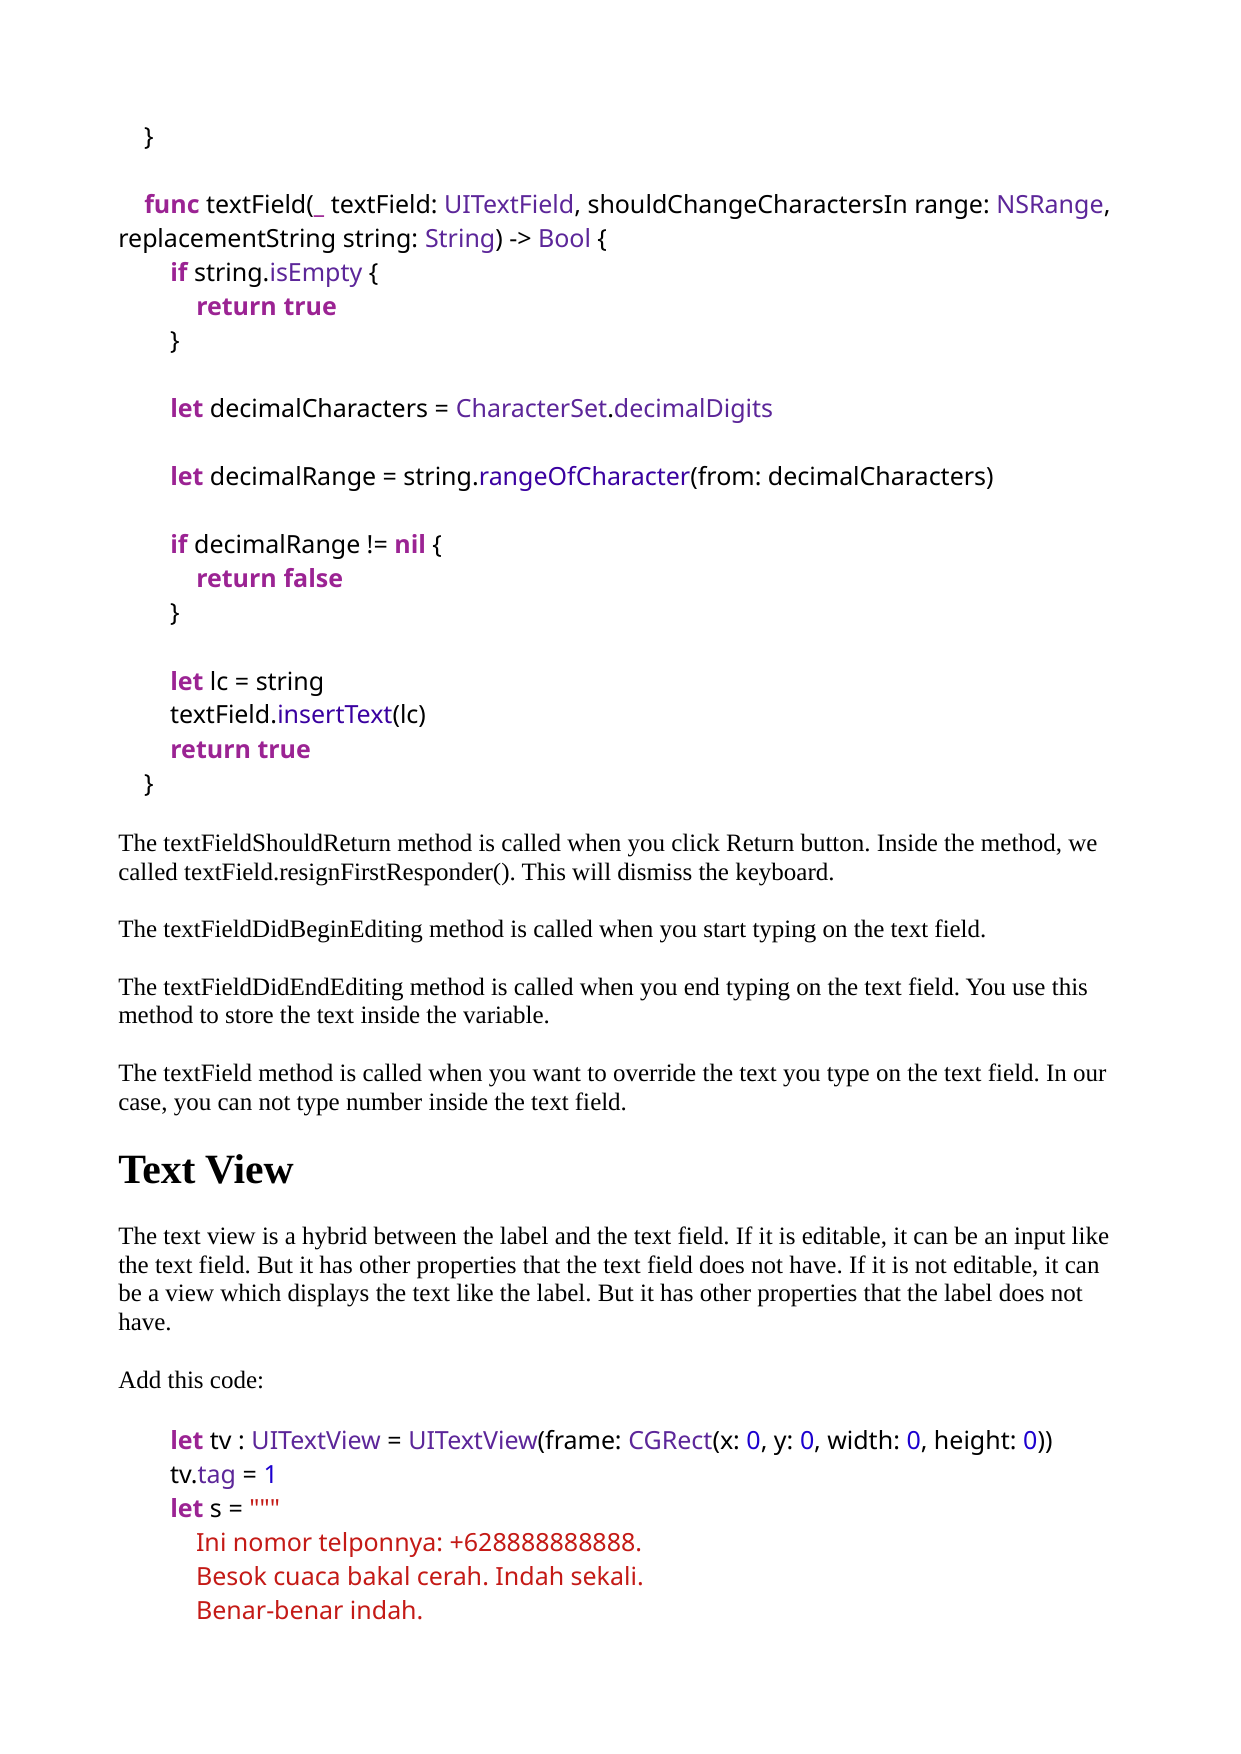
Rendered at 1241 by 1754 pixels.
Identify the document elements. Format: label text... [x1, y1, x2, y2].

text if decimalRange != nil { [118, 527, 1122, 561]
text let lc = string [118, 663, 1122, 697]
text let decimalCharacters = CharacterSet.decimalDigits [118, 391, 1122, 425]
text The textField method is called when you want to override the text you type on the text field. In our case, you can not type number inside the text field. [118, 1058, 1122, 1116]
text return true [118, 731, 1122, 765]
text The textFieldDidBeginEditing method is called when you start typing on the text field. [118, 914, 1122, 943]
text let decimalRange = string.rangeOfCharacter(from: decimalCharacters) [118, 459, 1122, 493]
text Benar-benar indah. [118, 1593, 1122, 1627]
text tv.tag = 1 [118, 1456, 1122, 1490]
text The textFieldShouldReturn method is called when you click Return button. Inside the method, we called textField.resignFirstResponder(). This will dismiss the keyboard. [118, 828, 1122, 886]
text Add this code: [118, 1365, 1122, 1393]
text let tv : UITextView = UITextView(frame: CGRect(x: 0, y: 0, width: 0, height: 0)) [118, 1422, 1122, 1456]
text if string.isEmpty { [118, 254, 1122, 288]
text Ini nomor telponnya: +628888888888. [118, 1524, 1122, 1558]
text The textFieldDidEndEditing method is called when you end typing on the text field. You use this method to store the text inside the variable. [118, 972, 1122, 1029]
text return true [118, 288, 1122, 322]
text func textField(_ textField: UITextField, shouldChangeCharactersIn range: NSRange, replacementString string: String) -> Bool { [118, 186, 1122, 254]
text let s = """ [118, 1490, 1122, 1524]
text Besok cuaca bakal cerah. Indah sekali. [118, 1558, 1122, 1593]
text } [118, 322, 1122, 357]
text } [118, 595, 1122, 629]
text The text view is a hybrid between the label and the text field. If it is editable, it can be an input like the text field. But it has other properties that the text field does not have. If it is not editable, it can be a view which displays the text like the label. But it has other properties that the label does not have. [118, 1221, 1122, 1336]
text } [118, 765, 1122, 799]
text } [118, 118, 1122, 152]
text return false [118, 561, 1122, 595]
text Text View [118, 1144, 1122, 1192]
text textField.insertText(lc) [118, 697, 1122, 731]
